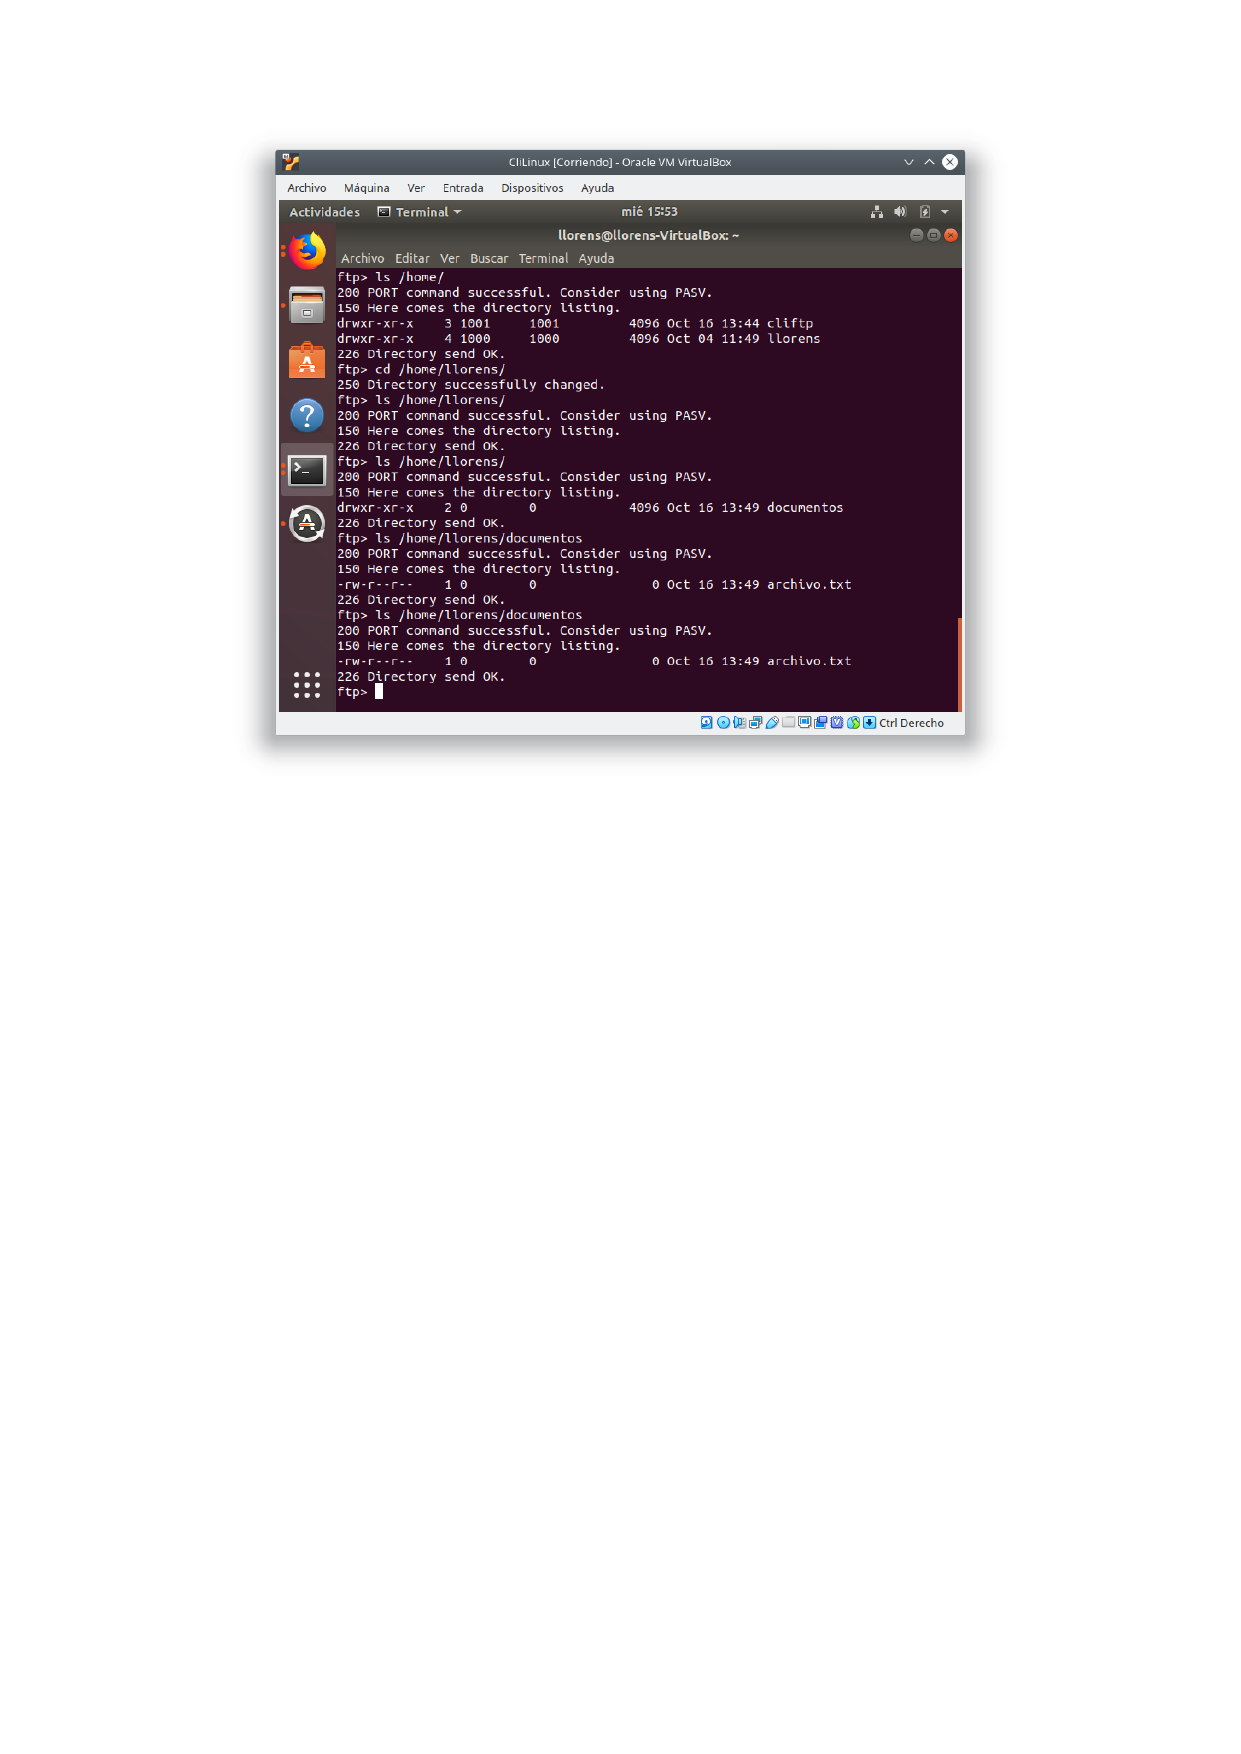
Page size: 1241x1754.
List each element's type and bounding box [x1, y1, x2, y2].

picture [223, 118, 1017, 787]
